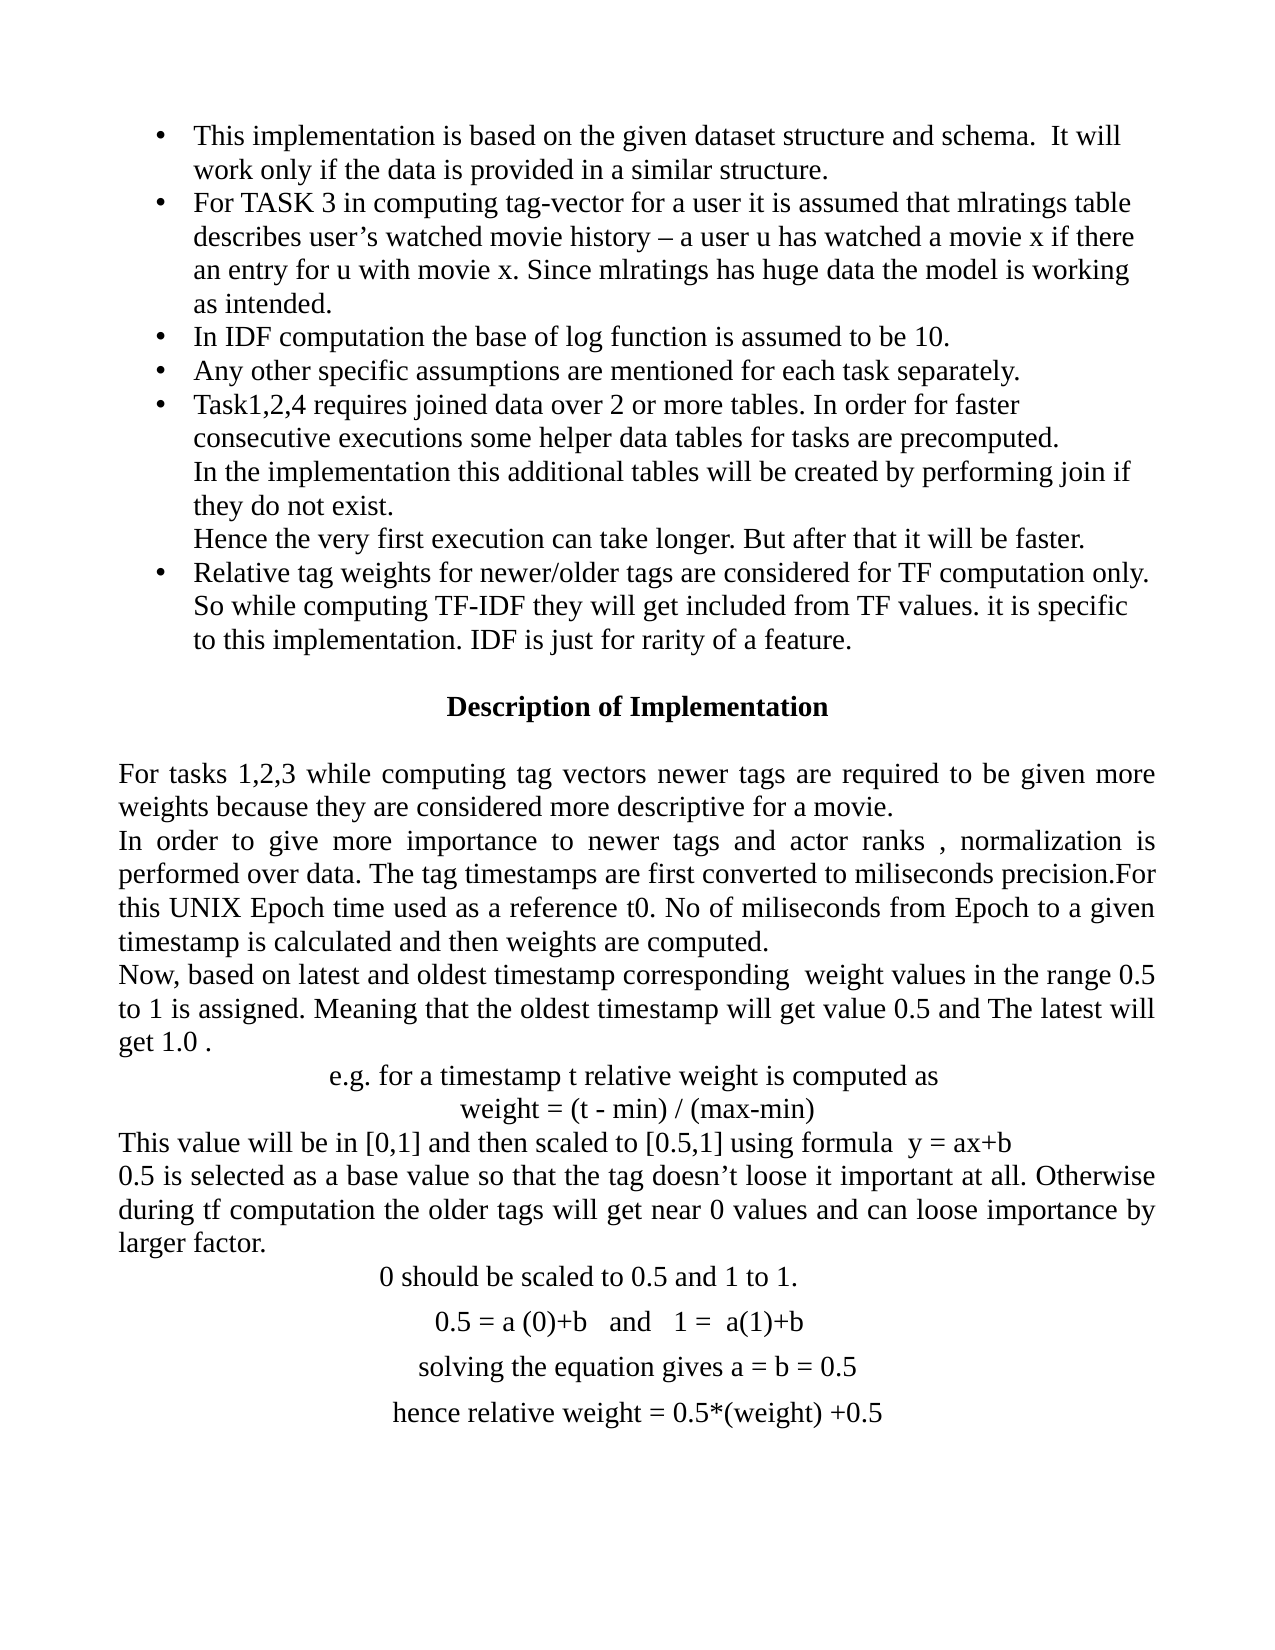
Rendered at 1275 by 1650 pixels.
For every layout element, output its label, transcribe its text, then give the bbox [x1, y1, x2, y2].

text Now, based on latest and oldest timestamp corresponding weight values in the range 0.5 to 1 is assigned. Meaning that the oldest timestamp will get value 0.5 and The latest will get 1.0 . [118, 957, 1157, 1058]
text hence relative weight = 0.5*(weight) +0.5 [118, 1395, 1157, 1428]
list In the implementation this additional tables will be created by performing join if they do not exist. [156, 454, 1157, 521]
list Task1,2,4 requires joined data over 2 or more tables. In order for faster consecutive executions some helper data tables for tasks are precomputed. [156, 387, 1157, 454]
text 0.5 = a (0)+b and 1 = a(1)+b [118, 1304, 1157, 1338]
text e.g. for a timestamp t relative weight is computed as [118, 1058, 1157, 1091]
text 0 should be scaled to 0.5 and 1 to 1. [118, 1259, 1157, 1293]
text Description of Implementation [118, 689, 1157, 722]
list Relative tag weights for newer/older tags are considered for TF computation only. So while computing TF-IDF they will get included from TF values. it is specific to this implementation. IDF is just for rarity of a feature. [156, 555, 1157, 655]
text 0.5 is selected as a base value so that the tag doesn’t loose it important at all. Otherwise during tf computation the older tags will get near 0 values and can loose importance by larger factor. [118, 1158, 1157, 1259]
list For TASK 3 in computing tag-vector for a user it is assumed that mlratings table describes user’s watched movie history – a user u has watched a movie x if there an entry for u with movie x. Since mlratings has huge data the model is working as intended. [156, 185, 1157, 319]
list This implementation is based on the given dataset structure and schema. It will work only if the data is provided in a similar structure. [156, 118, 1157, 185]
list Hence the very first execution can take longer. But after that it will be faster. [156, 521, 1157, 555]
text weight = (t - min) / (max-min) [118, 1091, 1157, 1125]
text This value will be in [0,1] and then scaled to [0.5,1] using formula y = ax+b [118, 1125, 1157, 1158]
text In order to give more importance to newer tags and actor ranks , normalization is performed over data. The tag timestamps are first converted to miliseconds precision.For this UNIX Epoch time used as a reference t0. No of miliseconds from Epoch to a given timestamp is calculated and then weights are computed. [118, 823, 1157, 957]
text For tasks 1,2,3 while computing tag vectors newer tags are required to be given more weights because they are considered more descriptive for a movie. [118, 756, 1157, 823]
text solving the equation gives a = b = 0.5 [118, 1349, 1157, 1383]
list In IDF computation the base of log function is assumed to be 10. [156, 319, 1157, 353]
list Any other specific assumptions are mentioned for each task separately. [156, 353, 1157, 387]
